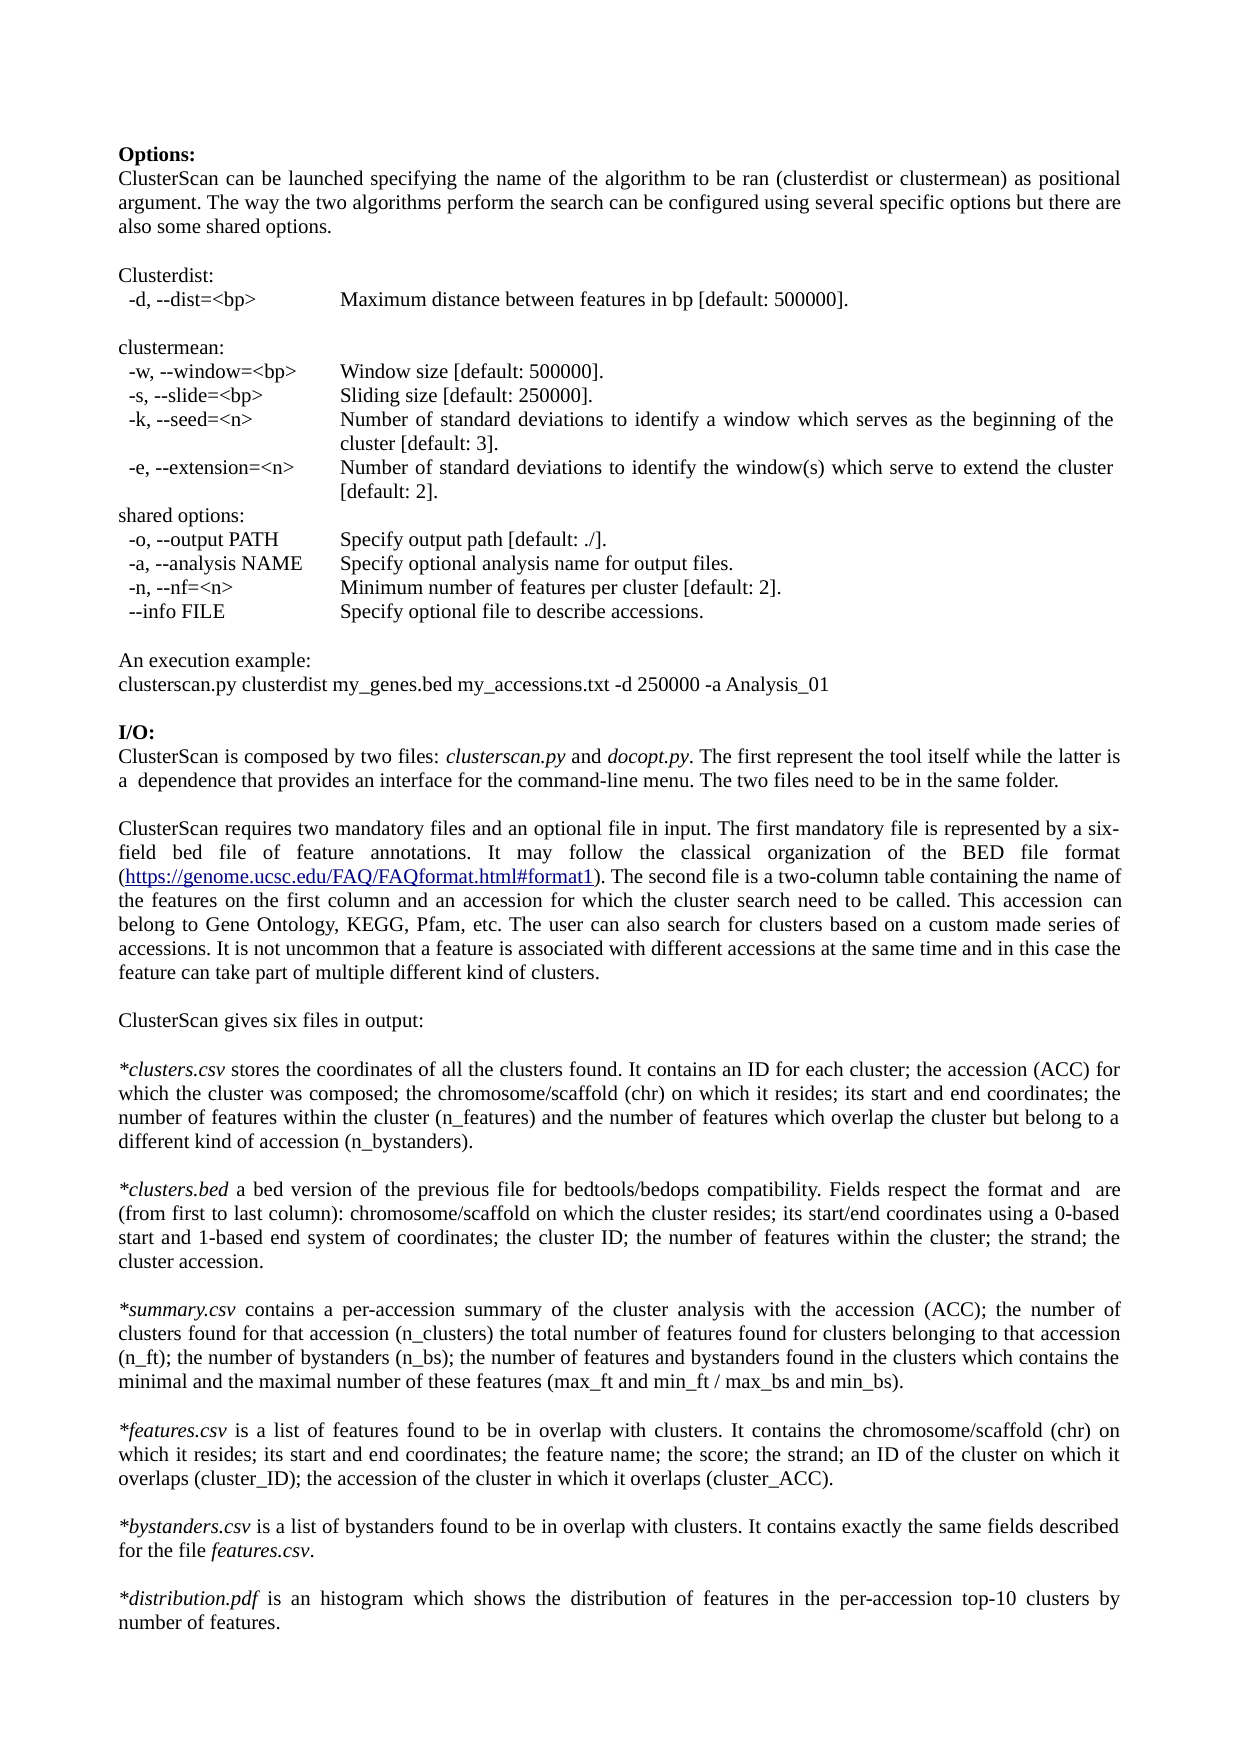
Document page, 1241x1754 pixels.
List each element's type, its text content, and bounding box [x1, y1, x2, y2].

text -a, --analysis NAME Specify optional analysis name for output files. [118, 551, 1122, 575]
text -o, --output PATH Specify output path [default: ./]. [118, 527, 1122, 551]
text ClusterScan requires two mandatory files and an optional file in input. The first mandatory file is represented by a six-field bed file of feature annotations. It may follow the classical organization of the BED file format (https://genome.ucsc.edu/FAQ/FAQformat.html#format1). The second file is a two-column table containing the name of the features on the first column and an accession for which the cluster search need to be called. This accession can belong to Gene Ontology, KEGG, Pfam, etc. The user can also search for clusters based on a custom made series of accessions. It is not uncommon that a feature is associated with different accessions at the same time and in this case the feature can take part of multiple different kind of clusters. [118, 816, 1122, 984]
text clusterscan.py clusterdist my_genes.bed my_accessions.txt -d 250000 -a Analysis_01 [118, 672, 1122, 696]
text *clusters.csv stores the coordinates of all the clusters found. It contains an ID for each cluster; the accession (ACC) for which the cluster was composed; the chromosome/scaffold (chr) on which it resides; its start and end coordinates; the number of features within the cluster (n_features) and the number of features which overlap the cluster but belong to a different kind of accession (n_bystanders). [118, 1057, 1122, 1153]
text I/O: [118, 720, 1122, 744]
text -e, --extension=<n> Number of standard deviations to identify the window(s) which serve to extend the cluster [default: 2]. [118, 455, 1122, 503]
text *clusters.bed a bed version of the previous file for bedtools/bedops compatibility. Fields respect the format and are (from first to last column): chromosome/scaffold on which the cluster resides; its start/end coordinates using a 0-based start and 1-based end system of coordinates; the cluster ID; the number of features within the cluster; the strand; the cluster accession. [118, 1177, 1122, 1273]
text clustermean: [118, 335, 1122, 359]
text -n, --nf=<n> Minimum number of features per cluster [default: 2]. [118, 575, 1122, 599]
text *features.csv is a list of features found to be in overlap with clusters. It contains the chromosome/scaffold (chr) on which it resides; its start and end coordinates; the feature name; the score; the strand; an ID of the cluster on which it overlaps (cluster_ID); the accession of the cluster in which it overlaps (cluster_ACC). [118, 1417, 1122, 1490]
text ClusterScan can be launched specifying the name of the algorithm to be ran (clusterdist or clustermean) as positional argument. The way the two algorithms perform the search can be configured using several specific options but there are also some shared options. [118, 166, 1122, 238]
text -s, --slide=<bp> Sliding size [default: 250000]. [118, 383, 1122, 407]
text *distribution.pdf is an histogram which shows the distribution of features in the per-accession top-10 clusters by number of features. [118, 1586, 1122, 1634]
text An execution example: [118, 647, 1122, 672]
text --info FILE Specify optional file to describe accessions. [118, 599, 1122, 623]
text -d, --dist=<bp> Maximum distance between features in bp [default: 500000]. [118, 287, 1122, 311]
text shared options: [118, 503, 1122, 527]
text ClusterScan gives six files in output: [118, 1008, 1122, 1032]
text Clusterdist: [118, 262, 1122, 287]
text *bystanders.csv is a list of bystanders found to be in overlap with clusters. It contains exactly the same fields described for the file features.csv. [118, 1514, 1122, 1562]
text Options: [118, 142, 1122, 166]
text ClusterScan is composed by two files: clusterscan.py and docopt.py. The first represent the tool itself while the latter is a dependence that provides an interface for the command-line menu. The two files need to be in the same folder. [118, 744, 1122, 792]
text -w, --window=<bp> Window size [default: 500000]. [118, 359, 1122, 383]
text -k, --seed=<n> Number of standard deviations to identify a window which serves as the beginning of the cluster [default: 3]. [118, 407, 1122, 455]
text *summary.csv contains a per-accession summary of the cluster analysis with the accession (ACC); the number of clusters found for that accession (n_clusters) the total number of features found for clusters belonging to that accession (n_ft); the number of bystanders (n_bs); the number of features and bystanders found in the clusters which contains the minimal and the maximal number of these features (max_ft and min_ft / max_bs and min_bs). [118, 1297, 1122, 1393]
